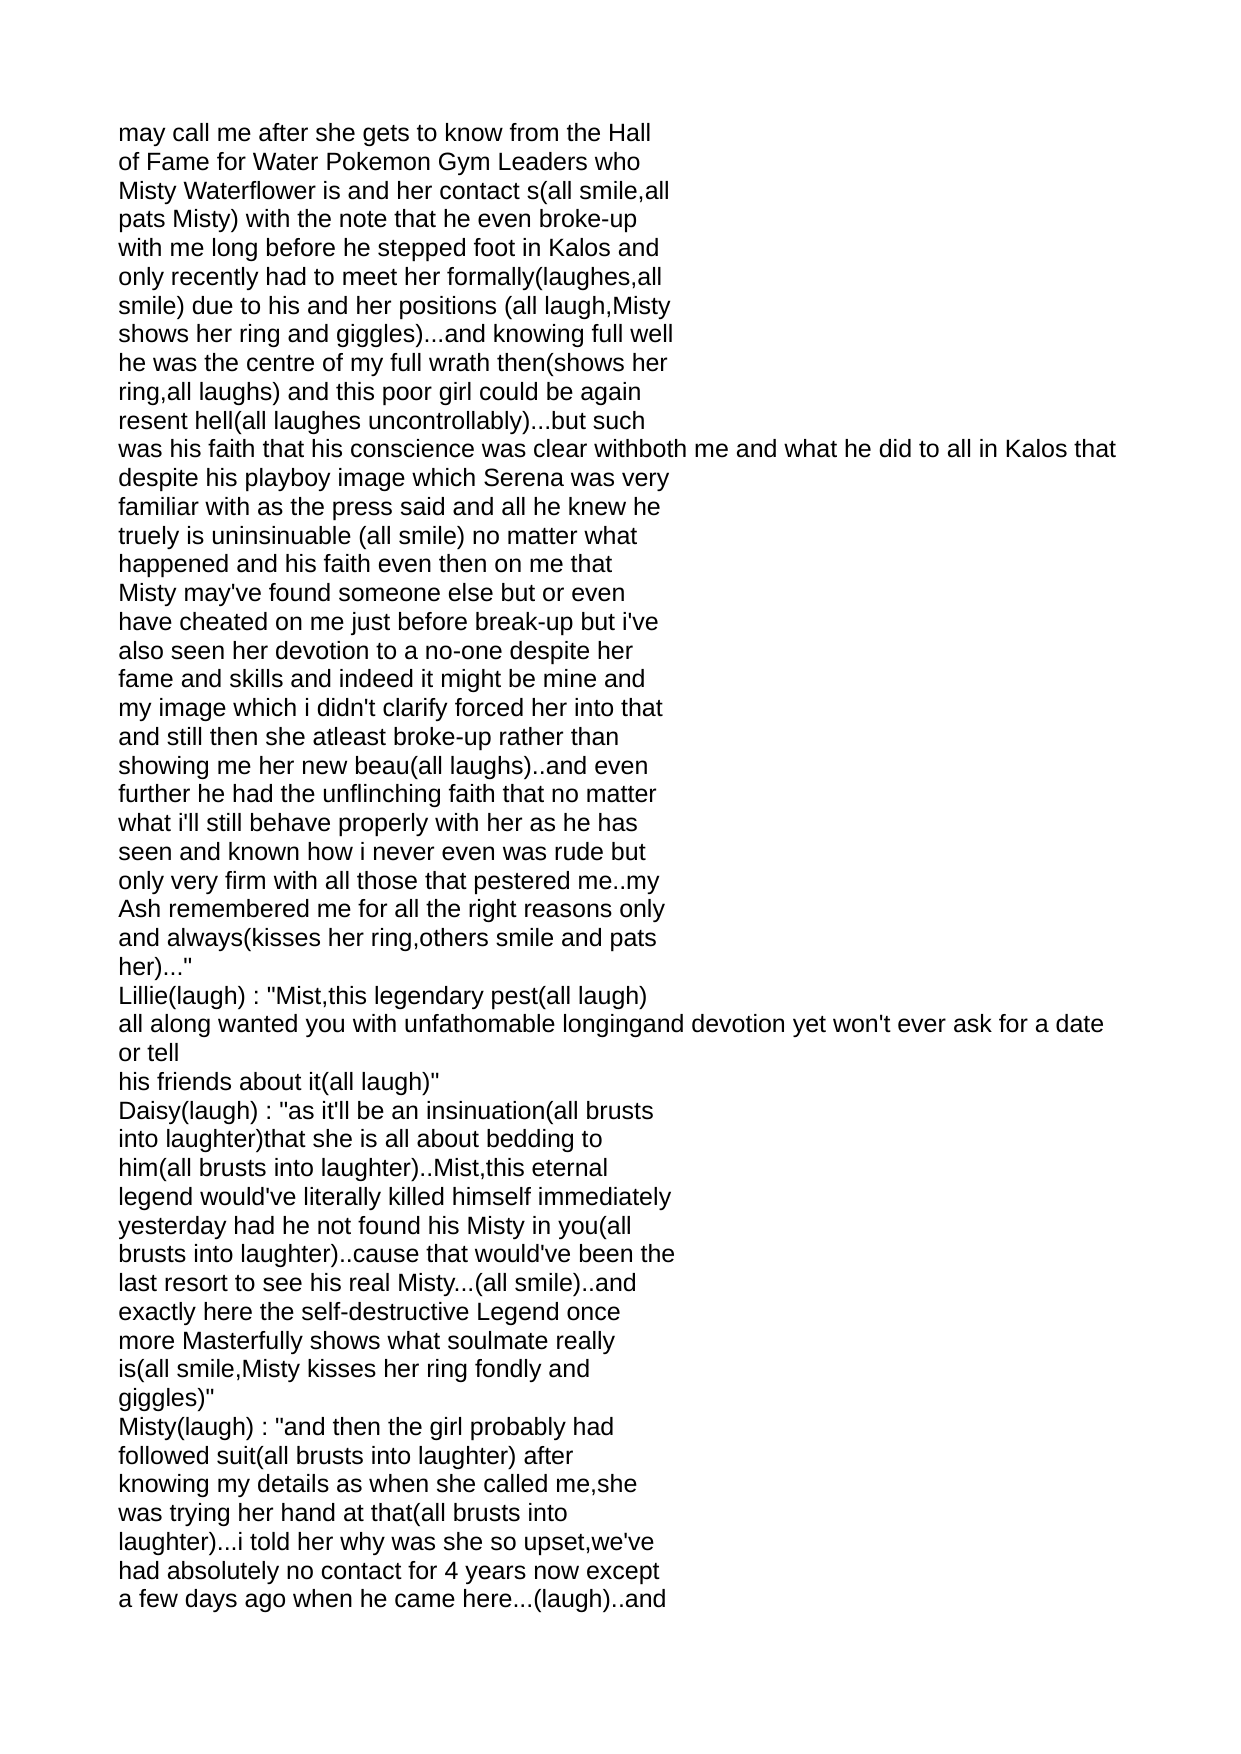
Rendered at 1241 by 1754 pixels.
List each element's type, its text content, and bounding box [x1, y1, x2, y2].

text have cheated on me just before break-up but i've [118, 607, 1122, 636]
text giggles)" [118, 1383, 1122, 1412]
text may call me after she gets to know from the Hall [118, 118, 1122, 147]
text him(all brusts into laughter)..Mist,this eternal [118, 1153, 1122, 1182]
text brusts into laughter)..cause that would've been the [118, 1239, 1122, 1268]
text his friends about it(all laugh)" [118, 1067, 1122, 1096]
text exactly here the self-destructive Legend once [118, 1297, 1122, 1326]
text only very firm with all those that pestered me..my [118, 866, 1122, 894]
text with me long before he stepped foot in Kalos and [118, 233, 1122, 262]
text my image which i didn't clarify forced her into that [118, 693, 1122, 722]
text despite his playboy image which Serena was very [118, 463, 1122, 492]
text showing me her new beau(all laughs)..and even [118, 751, 1122, 779]
text happened and his faith even then on me that [118, 549, 1122, 578]
text Ash remembered me for all the right reasons only [118, 894, 1122, 923]
text and always(kisses her ring,others smile and pats [118, 923, 1122, 952]
text Daisy(laugh) : "as it'll be an insinuation(all brusts [118, 1096, 1122, 1124]
text smile) due to his and her positions (all laugh,Misty [118, 291, 1122, 319]
text of Fame for Water Pokemon Gym Leaders who [118, 147, 1122, 176]
text truely is uninsinuable (all smile) no matter what [118, 521, 1122, 549]
text and still then she atleast broke-up rather than [118, 722, 1122, 751]
text her)..." [118, 952, 1122, 981]
text only recently had to meet her formally(laughes,all [118, 262, 1122, 291]
text also seen her devotion to a no-one despite her [118, 636, 1122, 664]
text what i'll still behave properly with her as he has [118, 808, 1122, 837]
text Misty(laugh) : "and then the girl probably had [118, 1412, 1122, 1441]
text last resort to see his real Misty...(all smile)..and [118, 1268, 1122, 1297]
text followed suit(all brusts into laughter) after [118, 1441, 1122, 1469]
text more Masterfully shows what soulmate really [118, 1326, 1122, 1354]
text resent hell(all laughes uncontrollably)...but such [118, 406, 1122, 434]
text seen and known how i never even was rude but [118, 837, 1122, 866]
text knowing my details as when she called me,she [118, 1469, 1122, 1498]
text laughter)...i told her why was she so upset,we've [118, 1527, 1122, 1556]
text is(all smile,Misty kisses her ring fondly and [118, 1354, 1122, 1383]
text a few days ago when he came here...(laugh)..and [118, 1584, 1122, 1613]
text he was the centre of my full wrath then(shows her [118, 348, 1122, 377]
text shows her ring and giggles)...and knowing full well [118, 319, 1122, 348]
text into laughter)that she is all about bedding to [118, 1124, 1122, 1153]
text ring,all laughs) and this poor girl could be again [118, 377, 1122, 406]
text yesterday had he not found his Misty in you(all [118, 1211, 1122, 1239]
text pats Misty) with the note that he even broke-up [118, 204, 1122, 233]
text was his faith that his conscience was clear withboth me and what he did to all in Kalos that [118, 434, 1122, 463]
text was trying her hand at that(all brusts into [118, 1498, 1122, 1527]
text Lillie(laugh) : "Mist,this legendary pest(all laugh) [118, 981, 1122, 1009]
text had absolutely no contact for 4 years now except [118, 1556, 1122, 1584]
text fame and skills and indeed it might be mine and [118, 664, 1122, 693]
text further he had the unflinching faith that no matter [118, 779, 1122, 808]
text familiar with as the press said and all he knew he [118, 492, 1122, 521]
text all along wanted you with unfathomable longingand devotion yet won't ever ask for a date or tell [118, 1009, 1122, 1067]
text Misty Waterflower is and her contact s(all smile,all [118, 176, 1122, 204]
text legend would've literally killed himself immediately [118, 1182, 1122, 1211]
text Misty may've found someone else but or even [118, 578, 1122, 607]
